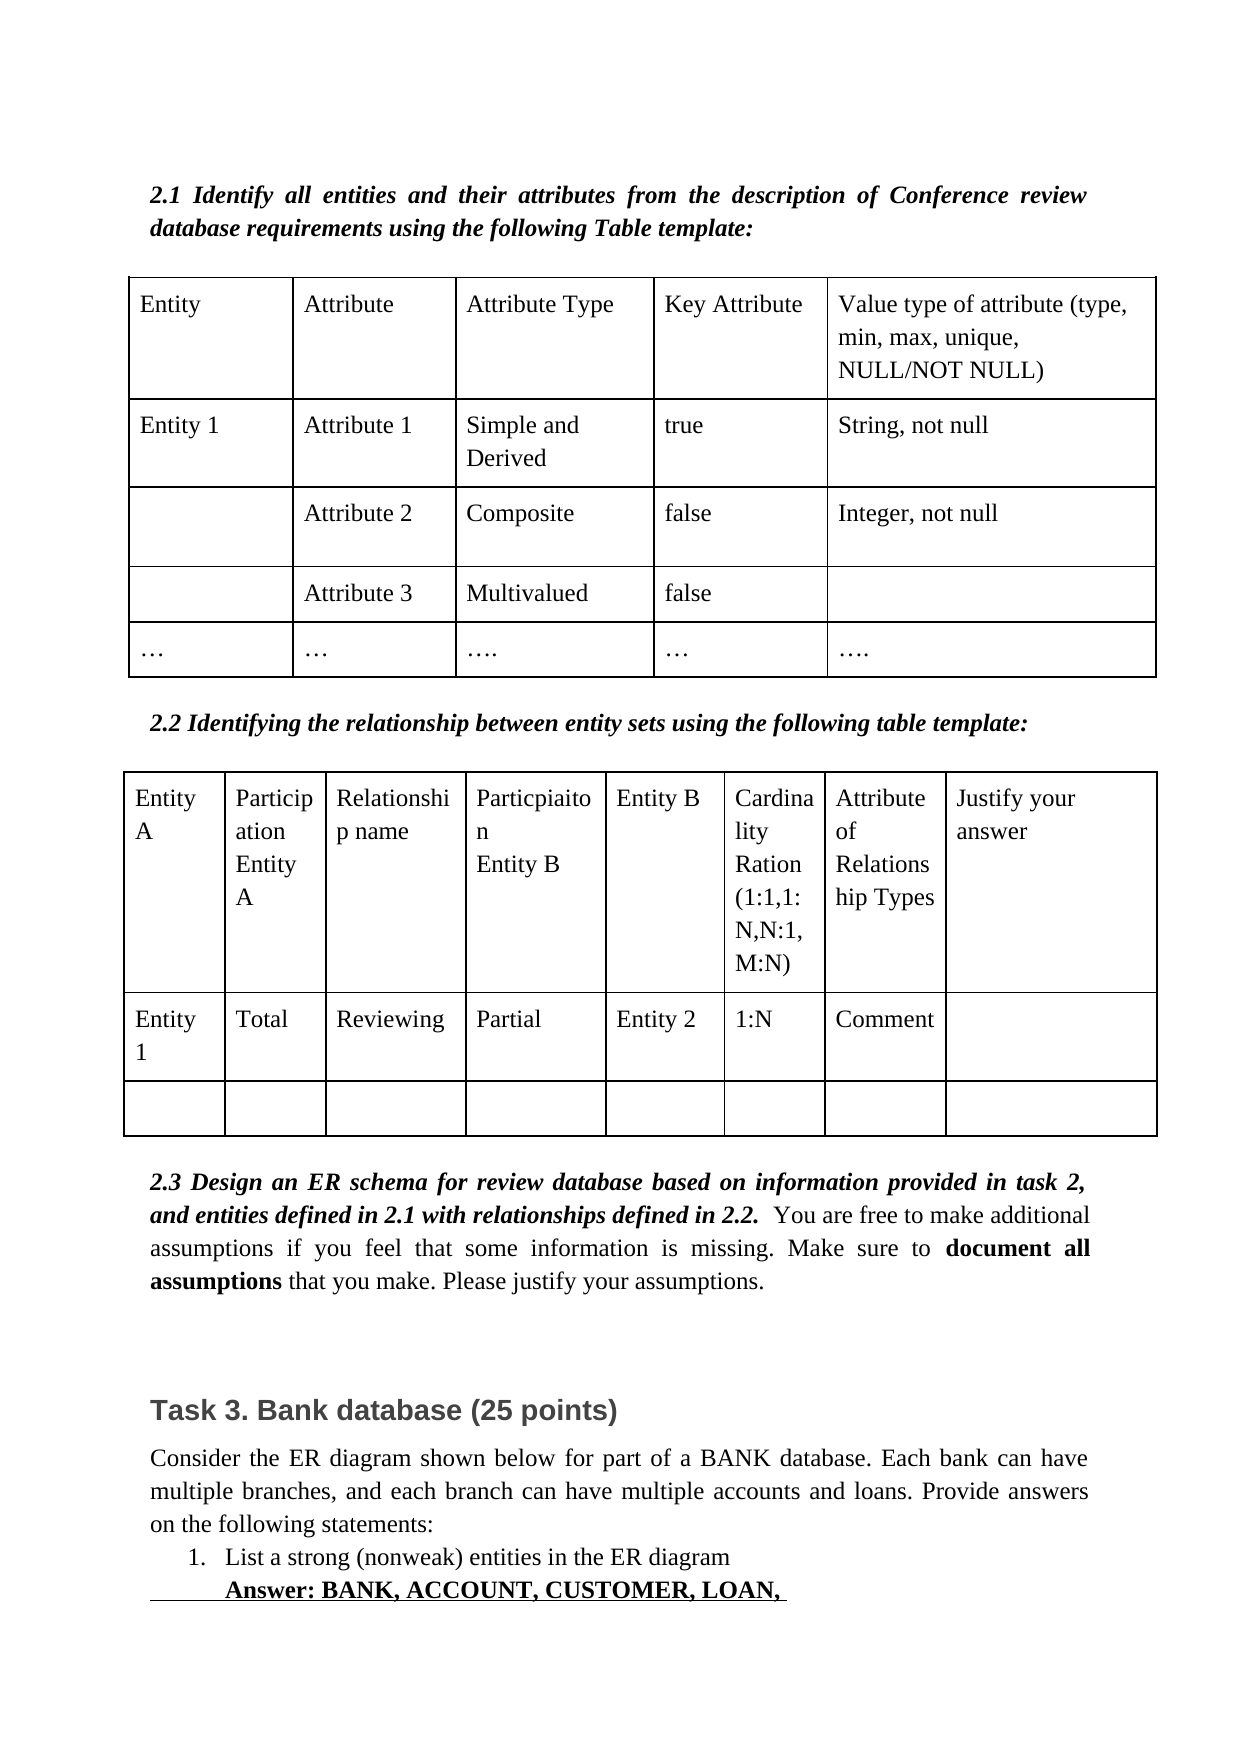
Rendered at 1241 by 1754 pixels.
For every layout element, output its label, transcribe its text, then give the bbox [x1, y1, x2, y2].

table_cell … [655, 623, 827, 676]
text 2.1 Identify all entities and their attributes from the description of Conference review database requirements using the following Table template: [150, 180, 1090, 242]
table_header Value type of attribute (type, min, max, unique, NULL/NOT NULL) [828, 278, 1155, 398]
table_cell [125, 1082, 224, 1135]
table_cell [327, 1082, 465, 1135]
table_header Particpiaiton Entity B [467, 773, 605, 992]
table_cell Partial [467, 993, 605, 1080]
table_cell [130, 488, 292, 566]
table_cell Entity 1 [125, 993, 224, 1080]
table_cell Attribute 1 [294, 400, 455, 486]
table_cell … [294, 623, 455, 676]
table_cell [725, 1082, 824, 1135]
text Answer: BANK, ACCOUNT, CUSTOMER, LOAN, [150, 1575, 1090, 1604]
table_header Key Attribute [655, 278, 827, 398]
table_cell Composite [457, 488, 653, 566]
table_cell false [655, 488, 827, 566]
table_cell Integer, not null [828, 488, 1155, 566]
table_cell Entity 1 [130, 400, 292, 486]
table_cell [607, 1082, 724, 1135]
table_cell String, not null [828, 400, 1155, 486]
table_header Relationship name [327, 773, 465, 992]
table_cell … [130, 623, 292, 676]
table_cell false [655, 567, 827, 621]
table_header Justify your answer [947, 773, 1156, 992]
table_cell Attribute 2 [294, 488, 455, 566]
text 2.2 Identifying the relationship between entity sets using the following table template: [150, 708, 1090, 737]
table_cell [467, 1082, 605, 1135]
table_cell [947, 993, 1156, 1080]
table_cell [130, 567, 292, 621]
table_cell Entity 2 [607, 993, 724, 1080]
table_cell true [655, 400, 827, 486]
table_cell [828, 567, 1155, 621]
table_header Attribute [294, 278, 455, 398]
table_header Attribute Type [457, 278, 653, 398]
table_cell Multivalued [457, 567, 653, 621]
table_cell [226, 1082, 325, 1135]
text Consider the ER diagram shown below for part of a BANK database. Each bank can have multiple branches, and each branch can have multiple accounts and loans. Provide answers on the following statements: [150, 1443, 1090, 1538]
list List a strong (nonweak) entities in the ER diagram [187, 1542, 1090, 1571]
table_cell Reviewing [327, 993, 465, 1080]
table_header Entity [130, 278, 292, 398]
table_header Participation Entity A [226, 773, 325, 992]
subtitle Task 3. Bank database (25 points) [150, 1393, 1090, 1427]
text 2.3 Design an ER schema for review database based on information provided in task 2, and entities defined in 2.1 with relationships defined in 2.2. You are free to make additional assumptions if you feel that some information is missing. Make sure to document all assumptions that you make. Please justify your assumptions. [150, 1167, 1090, 1295]
table_header Entity B [607, 773, 724, 992]
table_header Attribute of Relationship Types [826, 773, 945, 992]
table_cell [826, 1082, 945, 1135]
table_cell Simple and Derived [457, 400, 653, 486]
table_cell Total [226, 993, 325, 1080]
table_header Cardinality Ration (1:1,1:N,N:1,M:N) [725, 773, 824, 992]
table_cell …. [457, 623, 653, 676]
table_cell 1:N [725, 993, 824, 1080]
table_cell Comment [826, 993, 945, 1080]
table_cell …. [828, 623, 1155, 676]
table_cell [947, 1082, 1156, 1135]
table_cell Attribute 3 [294, 567, 455, 621]
table_header Entity A [125, 773, 224, 992]
